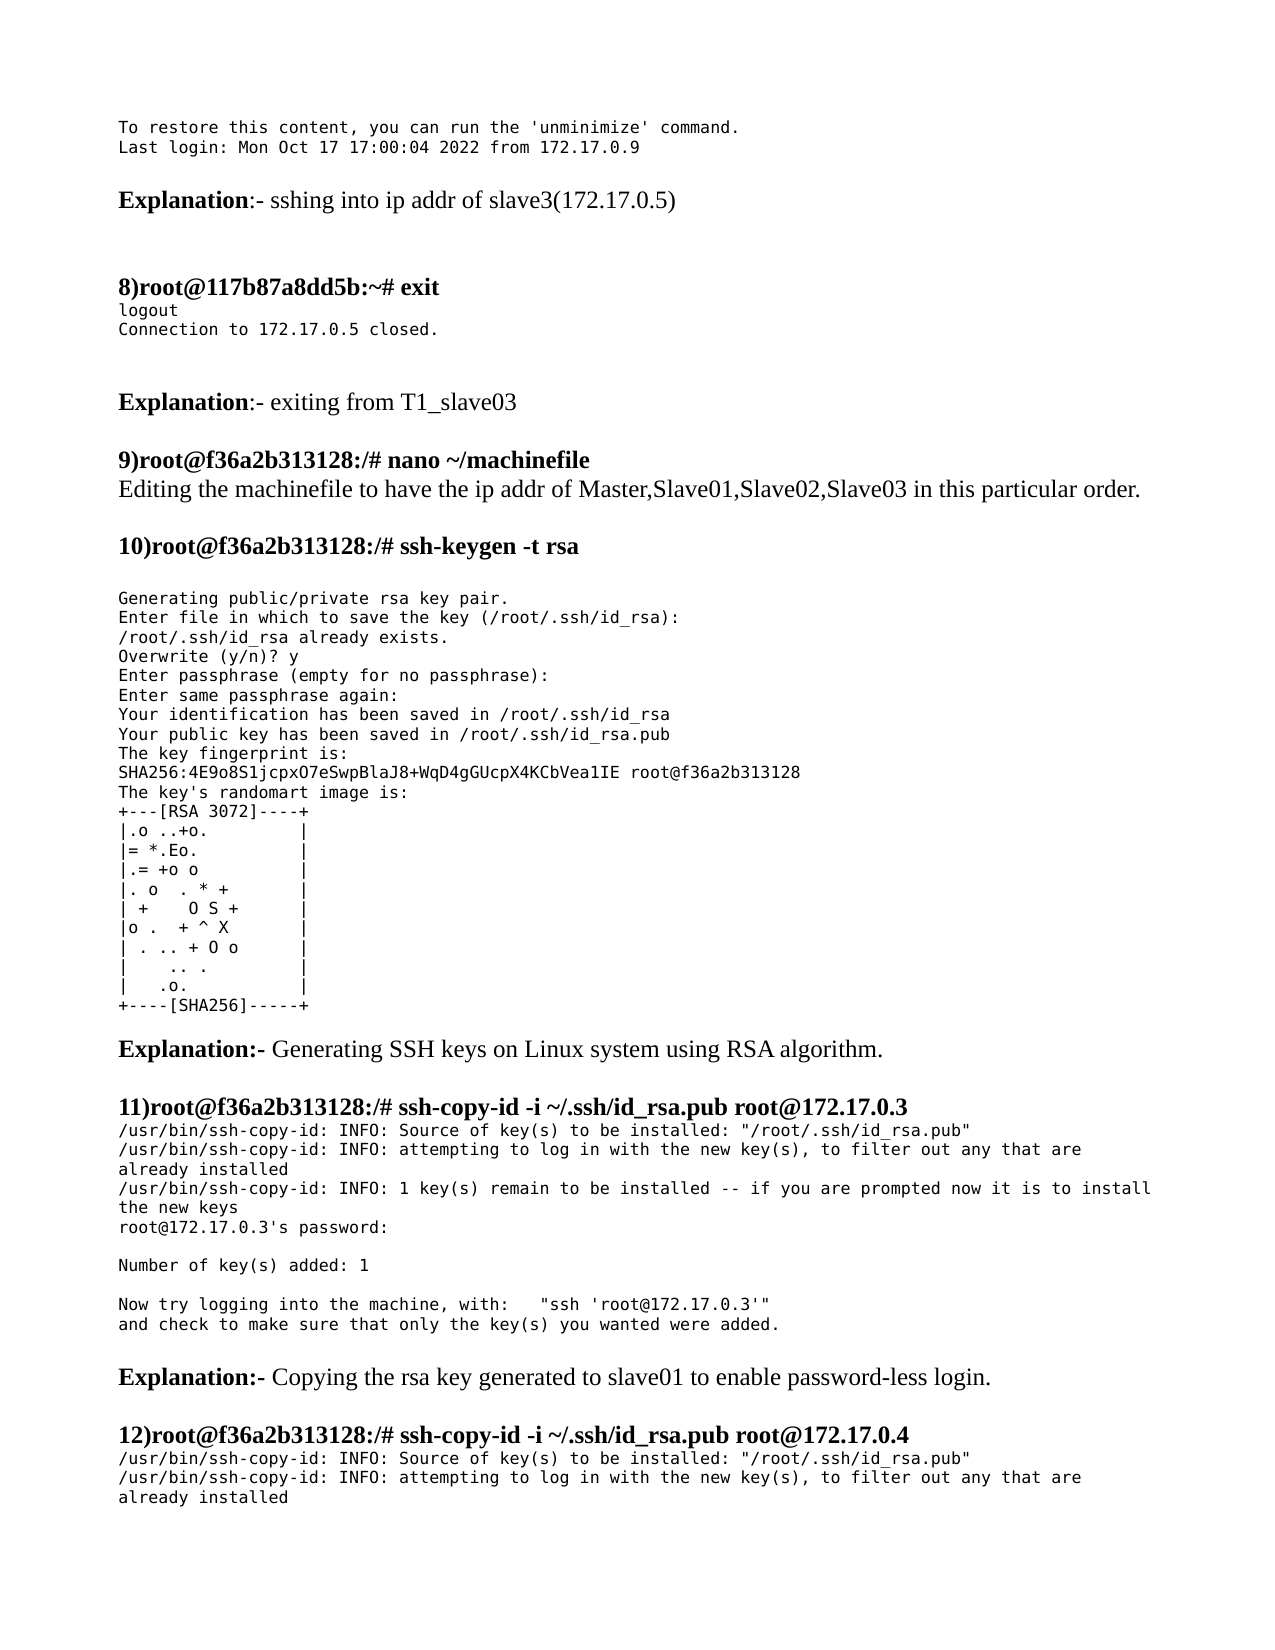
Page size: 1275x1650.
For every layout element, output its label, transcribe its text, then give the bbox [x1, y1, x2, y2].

text | . .. + O o | [118, 937, 1157, 957]
text 10)root@f36a2b313128:/# ssh-keygen -t rsa [118, 531, 1157, 560]
text Explanation:- Copying the rsa key generated to slave01 to enable password-less login. [118, 1362, 1157, 1391]
text SHA256:4E9o8S1jcpxO7eSwpBlaJ8+WqD4gGUcpX4KCbVea1IE root@f36a2b313128 [118, 763, 1157, 782]
text Number of key(s) added: 1 [118, 1256, 1157, 1276]
text Enter passphrase (empty for no passphrase): [118, 666, 1157, 686]
text 9)root@f36a2b313128:/# nano ~/machinefile [118, 445, 1157, 474]
text To restore this content, you can run the 'unminimize' command. [118, 118, 1157, 137]
text root@172.17.0.3's password: [118, 1217, 1157, 1237]
text Editing the machinefile to have the ip addr of Master,Slave01,Slave02,Slave03 in this particular order. [118, 474, 1157, 502]
text /usr/bin/ssh-copy-id: INFO: attempting to log in with the new key(s), to filter out any that are already installed [118, 1140, 1157, 1179]
text 12)root@f36a2b313128:/# ssh-copy-id -i ~/.ssh/id_rsa.pub root@172.17.0.4 [118, 1420, 1157, 1449]
text Enter same passphrase again: [118, 686, 1157, 705]
text |o . + ^ X | [118, 918, 1157, 937]
text Now try logging into the machine, with: "ssh 'root@172.17.0.3'" [118, 1295, 1157, 1314]
text |= *.Eo. | [118, 841, 1157, 860]
text Your public key has been saved in /root/.ssh/id_rsa.pub [118, 724, 1157, 744]
text Enter file in which to save the key (/root/.ssh/id_rsa): [118, 608, 1157, 627]
text The key fingerprint is: [118, 744, 1157, 763]
text Last login: Mon Oct 17 17:00:04 2022 from 172.17.0.9 [118, 137, 1157, 157]
text 8)root@117b87a8dd5b:~# exit [118, 272, 1157, 301]
text /root/.ssh/id_rsa already exists. [118, 627, 1157, 647]
text | + O S + | [118, 899, 1157, 918]
text Your identification has been saved in /root/.ssh/id_rsa [118, 705, 1157, 724]
text /usr/bin/ssh-copy-id: INFO: attempting to log in with the new key(s), to filter out any that are already installed [118, 1468, 1157, 1507]
text Overwrite (y/n)? y [118, 647, 1157, 666]
text |.o ..+o. | [118, 821, 1157, 841]
text logout [118, 301, 1157, 320]
text 11)root@f36a2b313128:/# ssh-copy-id -i ~/.ssh/id_rsa.pub root@172.17.0.3 [118, 1092, 1157, 1121]
text /usr/bin/ssh-copy-id: INFO: Source of key(s) to be installed: "/root/.ssh/id_rsa.pub" [118, 1449, 1157, 1468]
text | .. . | [118, 957, 1157, 976]
text | .o. | [118, 976, 1157, 996]
text and check to make sure that only the key(s) you wanted were added. [118, 1314, 1157, 1334]
text /usr/bin/ssh-copy-id: INFO: Source of key(s) to be installed: "/root/.ssh/id_rsa.pub" [118, 1121, 1157, 1140]
text +----[SHA256]-----+ [118, 996, 1157, 1015]
text Explanation:- exiting from T1_slave03 [118, 387, 1157, 416]
text /usr/bin/ssh-copy-id: INFO: 1 key(s) remain to be installed -- if you are prompted now it is to install the new keys [118, 1179, 1157, 1217]
text +---[RSA 3072]----+ [118, 802, 1157, 821]
text The key's randomart image is: [118, 782, 1157, 802]
text Connection to 172.17.0.5 closed. [118, 320, 1157, 339]
text Explanation:- sshing into ip addr of slave3(172.17.0.5) [118, 186, 1157, 214]
text Generating public/private rsa key pair. [118, 589, 1157, 608]
text |. o . * + | [118, 879, 1157, 899]
text |.= +o o | [118, 860, 1157, 879]
text Explanation:- Generating SSH keys on Linux system using RSA algorithm. [118, 1034, 1157, 1063]
